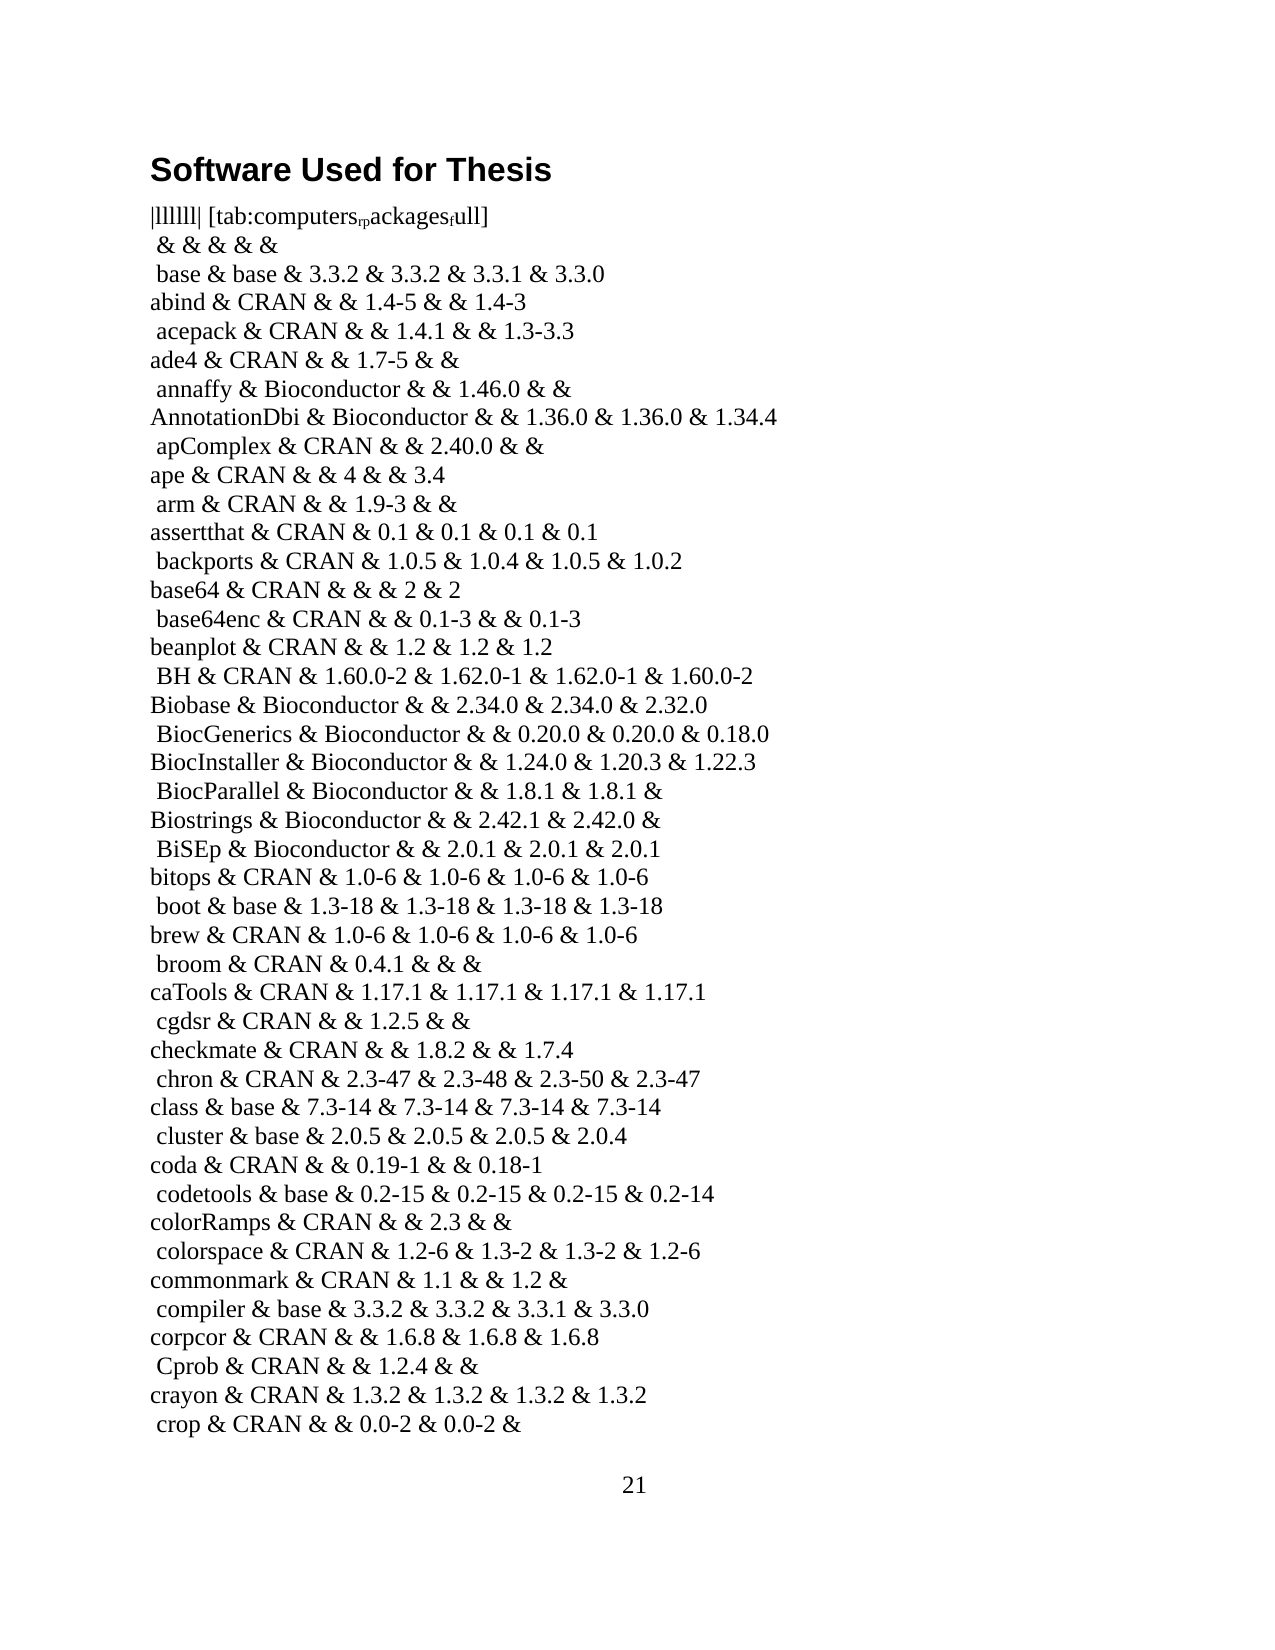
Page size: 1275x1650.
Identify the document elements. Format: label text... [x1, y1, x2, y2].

text |llllll| [tab:computersrpackagesfull] & & & & & base & base & 3.3.2 & 3.3.2 & 3.3.1 & 3.3.0 abind & CRAN & & 1.4-5 & & 1.4-3 acepack & CRAN & & 1.4.1 & & 1.3-3.3 ade4 & CRAN & & 1.7-5 & & annaffy & Bioconductor & & 1.46.0 & & AnnotationDbi & Bioconductor & & 1.36.0 & 1.36.0 & 1.34.4 apComplex & CRAN & & 2.40.0 & & ape & CRAN & & 4 & & 3.4 arm & CRAN & & 1.9-3 & & assertthat & CRAN & 0.1 & 0.1 & 0.1 & 0.1 backports & CRAN & 1.0.5 & 1.0.4 & 1.0.5 & 1.0.2 base64 & CRAN & & & 2 & 2 base64enc & CRAN & & 0.1-3 & & 0.1-3 beanplot & CRAN & & 1.2 & 1.2 & 1.2 BH & CRAN & 1.60.0-2 & 1.62.0-1 & 1.62.0-1 & 1.60.0-2 Biobase & Bioconductor & & 2.34.0 & 2.34.0 & 2.32.0 BiocGenerics & Bioconductor & & 0.20.0 & 0.20.0 & 0.18.0 BiocInstaller & Bioconductor & & 1.24.0 & 1.20.3 & 1.22.3 BiocParallel & Bioconductor & & 1.8.1 & 1.8.1 & Biostrings & Bioconductor & & 2.42.1 & 2.42.0 & BiSEp & Bioconductor & & 2.0.1 & 2.0.1 & 2.0.1 bitops & CRAN & 1.0-6 & 1.0-6 & 1.0-6 & 1.0-6 boot & base & 1.3-18 & 1.3-18 & 1.3-18 & 1.3-18 brew & CRAN & 1.0-6 & 1.0-6 & 1.0-6 & 1.0-6 broom & CRAN & 0.4.1 & & & caTools & CRAN & 1.17.1 & 1.17.1 & 1.17.1 & 1.17.1 cgdsr & CRAN & & 1.2.5 & & checkmate & CRAN & & 1.8.2 & & 1.7.4 chron & CRAN & 2.3-47 & 2.3-48 & 2.3-50 & 2.3-47 class & base & 7.3-14 & 7.3-14 & 7.3-14 & 7.3-14 cluster & base & 2.0.5 & 2.0.5 & 2.0.5 & 2.0.4 coda & CRAN & & 0.19-1 & & 0.18-1 codetools & base & 0.2-15 & 0.2-15 & 0.2-15 & 0.2-14 colorRamps & CRAN & & 2.3 & & colorspace & CRAN & 1.2-6 & 1.3-2 & 1.3-2 & 1.2-6 commonmark & CRAN & 1.1 & & 1.2 & compiler & base & 3.3.2 & 3.3.2 & 3.3.1 & 3.3.0 corpcor & CRAN & & 1.6.8 & 1.6.8 & 1.6.8 Cprob & CRAN & & 1.2.4 & & crayon & CRAN & 1.3.2 & 1.3.2 & 1.3.2 & 1.3.2 crop & CRAN & & 0.0-2 & 0.0-2 & [150, 201, 1125, 1437]
subtitle Software Used for Thesis [150, 150, 1125, 189]
